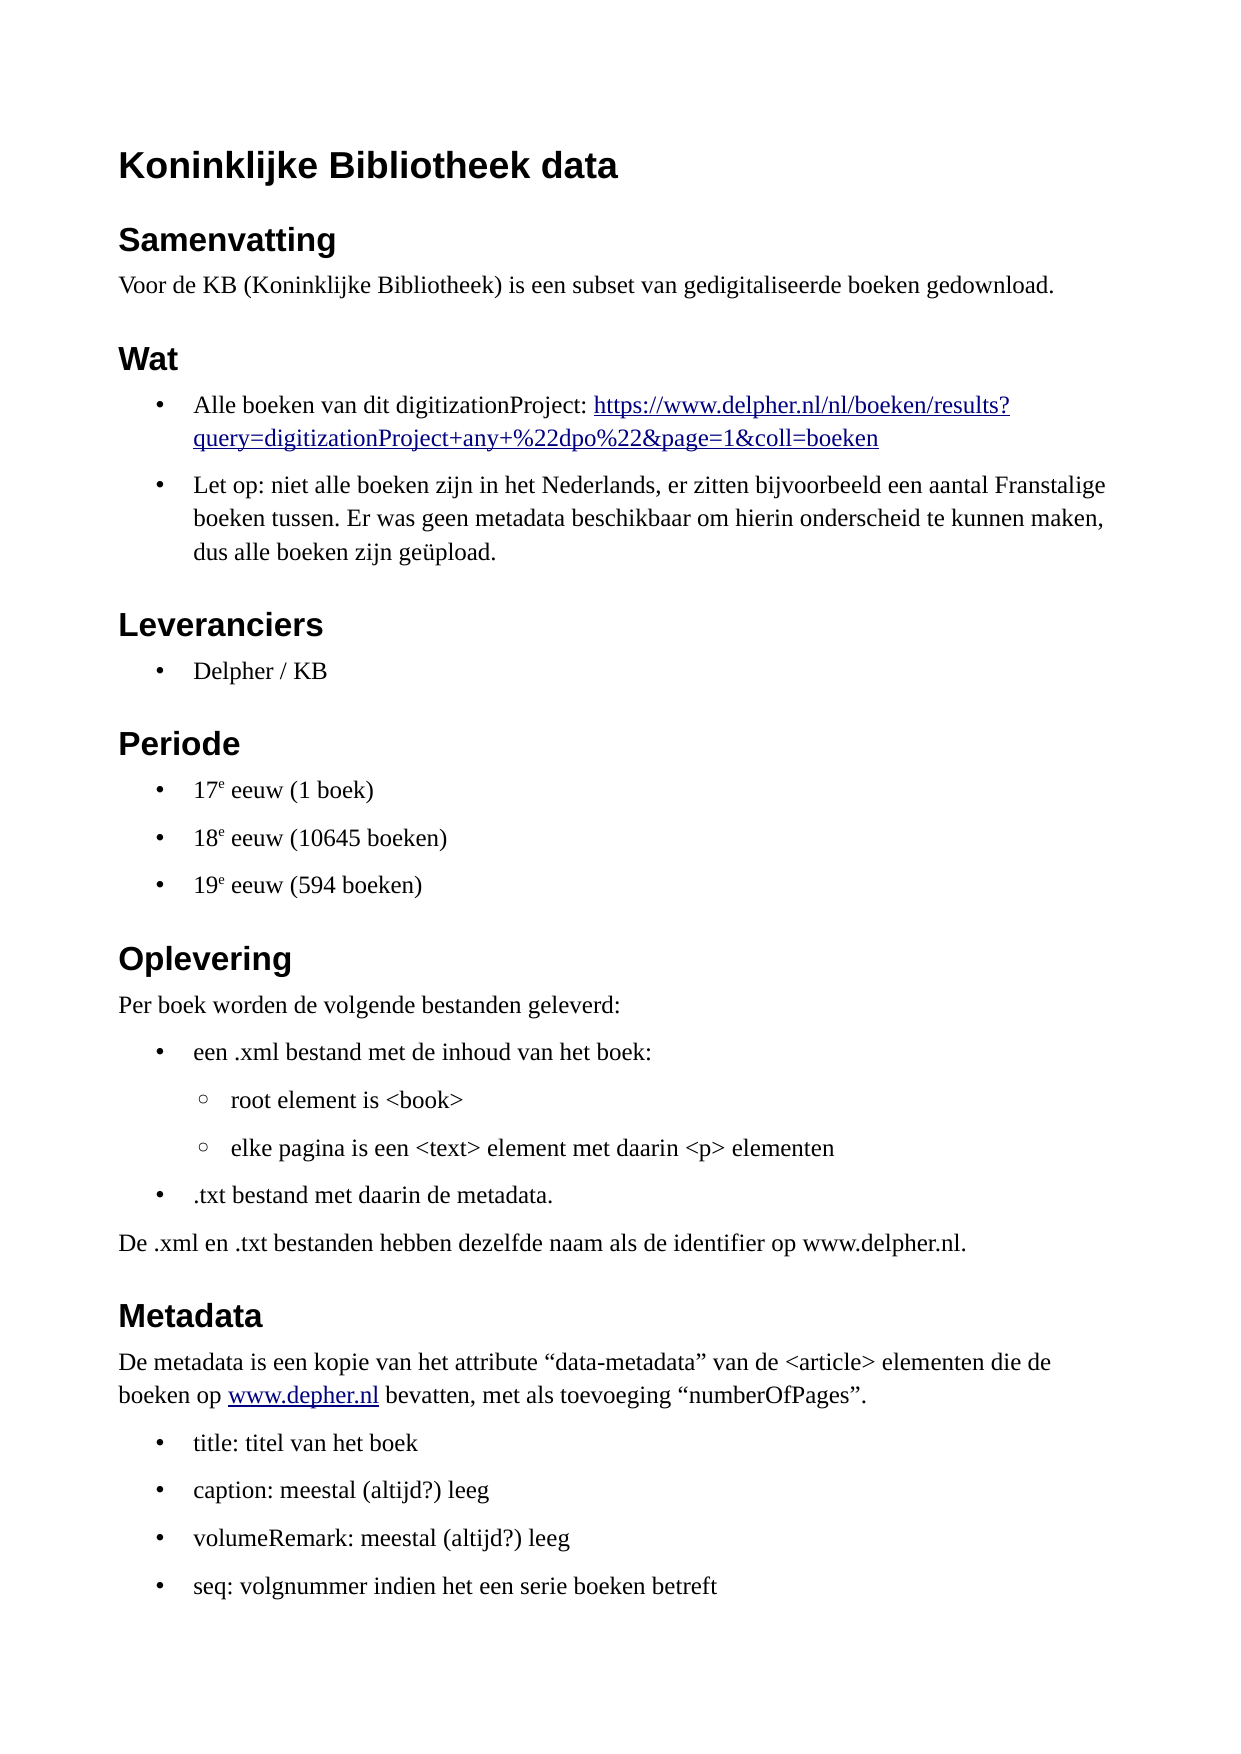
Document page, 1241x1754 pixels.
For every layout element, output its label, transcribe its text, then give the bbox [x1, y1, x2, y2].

list 17e eeuw (1 boek) [156, 775, 1122, 804]
list Alle boeken van dit digitizationProject: https://www.delpher.nl/nl/boeken/results?query=digitizationProject+any+%22dpo%22&page=1&coll=boeken [156, 390, 1122, 452]
subtitle Leveranciers [118, 605, 1122, 643]
subtitle Samenvatting [118, 219, 1122, 258]
subtitle Metadata [118, 1296, 1122, 1335]
text Per boek worden de volgende bestanden geleverd: [118, 990, 1122, 1019]
list title: titel van het boek [156, 1428, 1122, 1457]
text Voor de KB (Koninklijke Bibliotheek) is een subset van gedigitaliseerde boeken gedownload. [118, 271, 1122, 299]
list seq: volgnummer indien het een serie boeken betreft [156, 1571, 1122, 1599]
list elke pagina is een <text> element met daarin <p> elementen [193, 1133, 1122, 1161]
list volumeRemark: meestal (altijd?) leeg [156, 1523, 1122, 1552]
list Let op: niet alle boeken zijn in het Nederlands, er zitten bijvoorbeeld een aantal Franstalige boeken tussen. Er was geen metadata beschikbaar om hierin onderscheid te kunnen maken, dus alle boeken zijn geüpload. [156, 471, 1122, 565]
text De metadata is een kopie van het attribute “data-metadata” van de <article> elementen die de boeken op www.depher.nl bevatten, met als toevoeging “numberOfPages”. [118, 1347, 1122, 1409]
subtitle Wat [118, 339, 1122, 377]
text De .xml en .txt bestanden hebben dezelfde naam als de identifier op www.delpher.nl. [118, 1228, 1122, 1257]
subtitle Koninklijke Bibliotheek data [118, 143, 1122, 186]
list 18e eeuw (10645 boeken) [156, 823, 1122, 852]
subtitle Oplevering [118, 939, 1122, 977]
list Delpher / KB [156, 656, 1122, 685]
list caption: meestal (altijd?) leeg [156, 1476, 1122, 1504]
list een .xml bestand met de inhoud van het boek: [156, 1037, 1122, 1066]
subtitle Periode [118, 724, 1122, 763]
list 19e eeuw (594 boeken) [156, 871, 1122, 899]
list root element is <book> [193, 1085, 1122, 1114]
list .txt bestand met daarin de metadata. [156, 1180, 1122, 1209]
